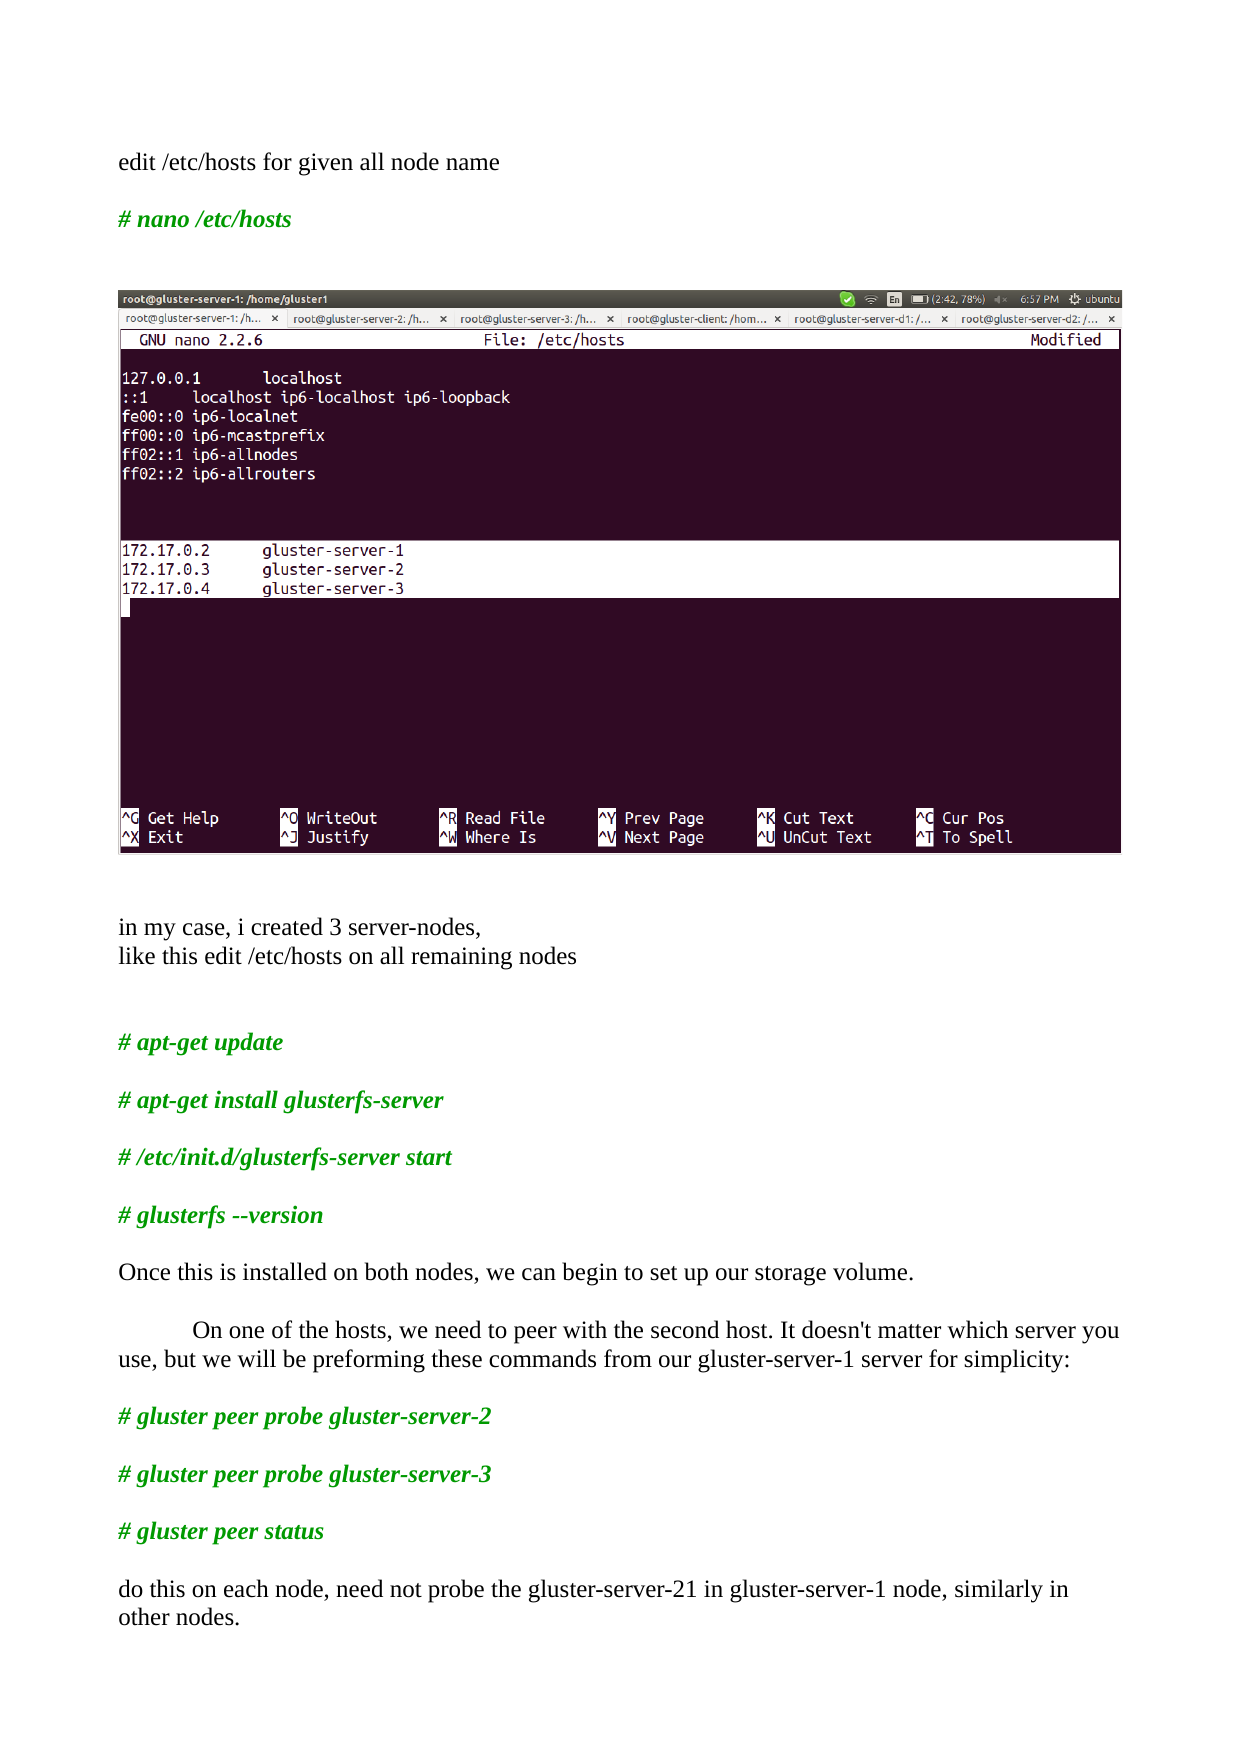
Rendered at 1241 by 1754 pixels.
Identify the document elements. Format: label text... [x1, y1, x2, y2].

text # apt-get install glusterfs-server [118, 1085, 1122, 1114]
text On one of the hosts, we need to peer with the second host. It doesn't matter which server you use, but we will be preforming these commands from our gluster-server-1 server for simplicity: [118, 1315, 1122, 1372]
text like this edit /etc/hosts on all remaining nodes [118, 941, 1122, 970]
text # gluster peer probe gluster-server-2 [118, 1401, 1122, 1430]
text in my case, i created 3 server-nodes, [118, 912, 1122, 941]
text # gluster peer status [118, 1516, 1122, 1545]
text # apt-get update [118, 1027, 1122, 1056]
text # /etc/init.d/glusterfs-server start [118, 1142, 1122, 1171]
text # nano /etc/hosts [118, 204, 1122, 233]
text edit /etc/hosts for given all node name [118, 147, 1122, 176]
text Once this is installed on both nodes, we can begin to set up our storage volume. [118, 1257, 1122, 1286]
text # glusterfs --version [118, 1200, 1122, 1229]
picture [118, 290, 1123, 855]
text do this on each node, need not probe the gluster-server-21 in gluster-server-1 node, similarly in other nodes. [118, 1574, 1122, 1631]
text # gluster peer probe gluster-server-3 [118, 1459, 1122, 1487]
